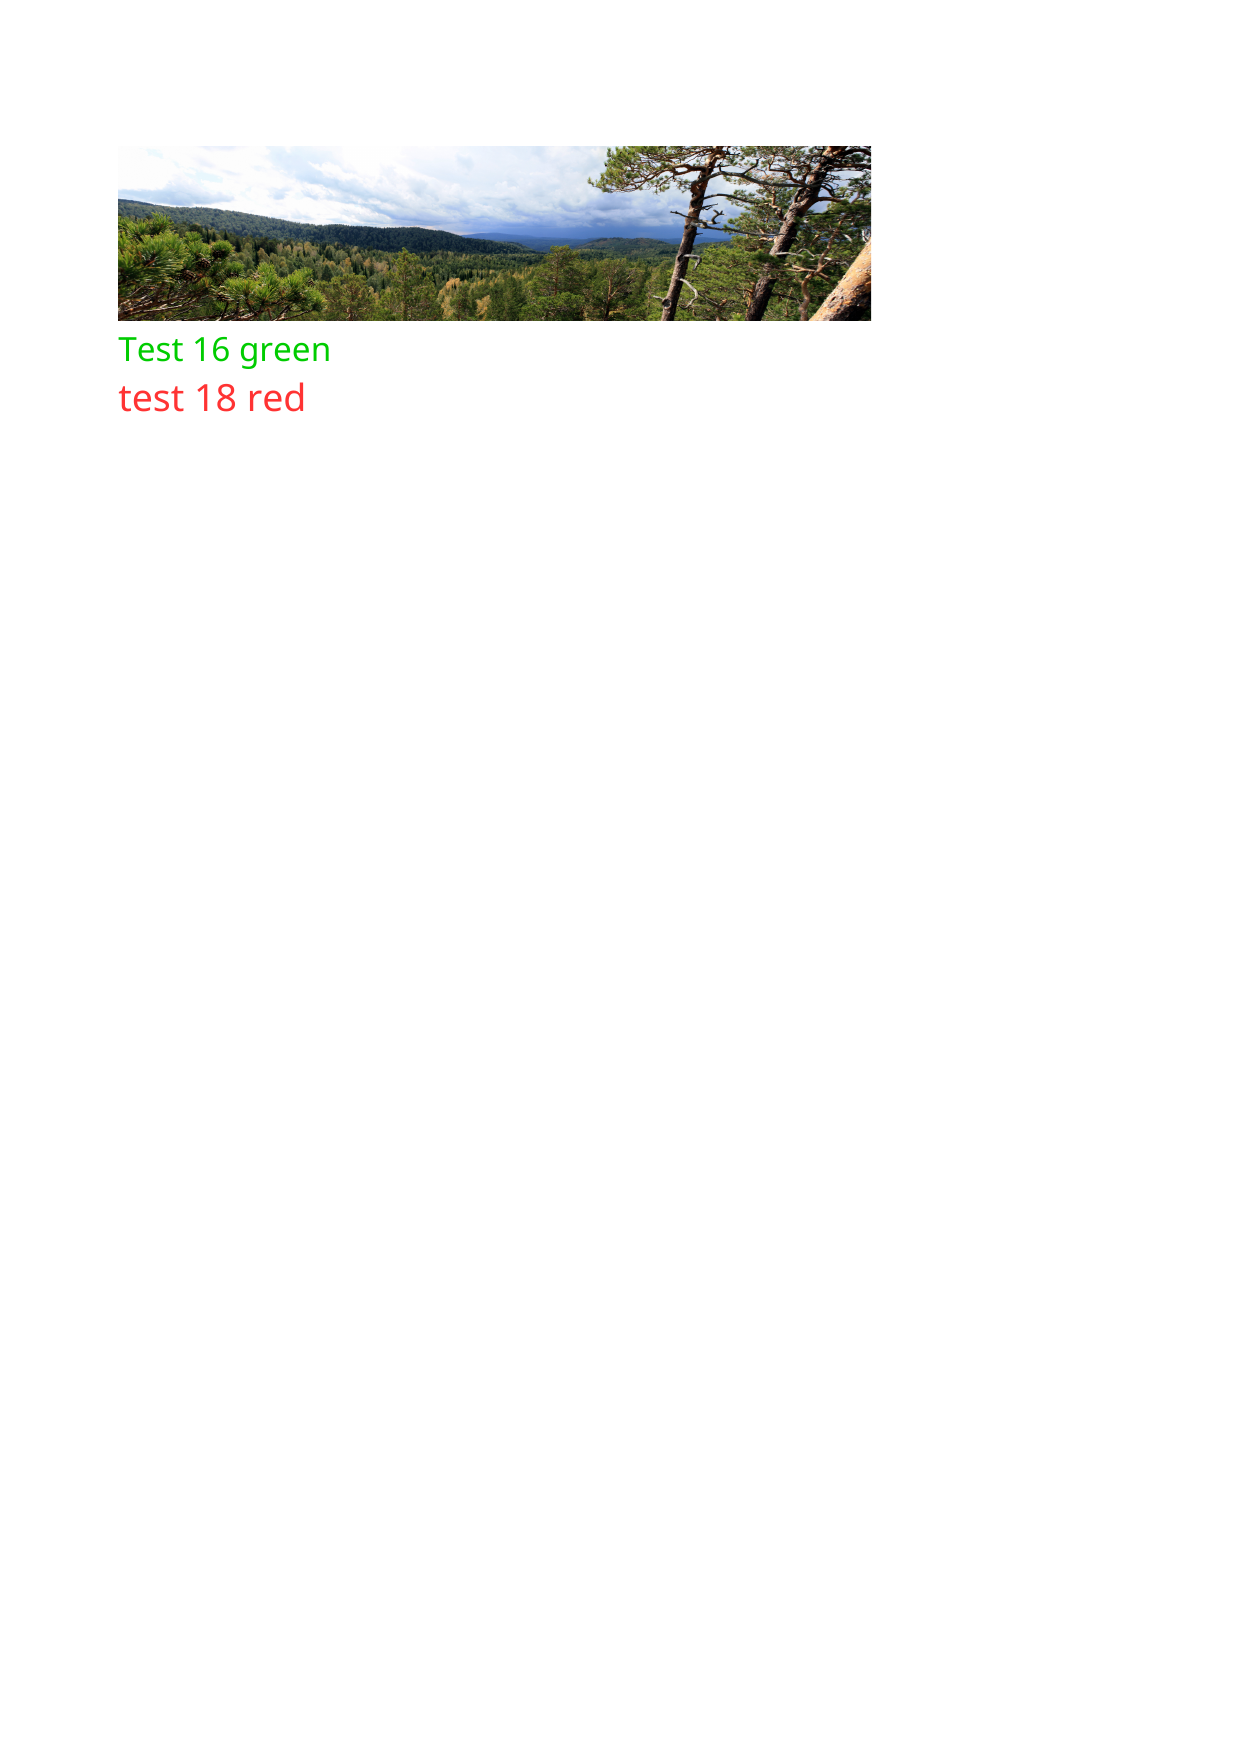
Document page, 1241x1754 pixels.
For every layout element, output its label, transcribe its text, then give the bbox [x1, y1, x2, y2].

text test 18 red [118, 371, 1122, 422]
text Test 16 green [118, 326, 1122, 371]
picture [118, 146, 872, 321]
